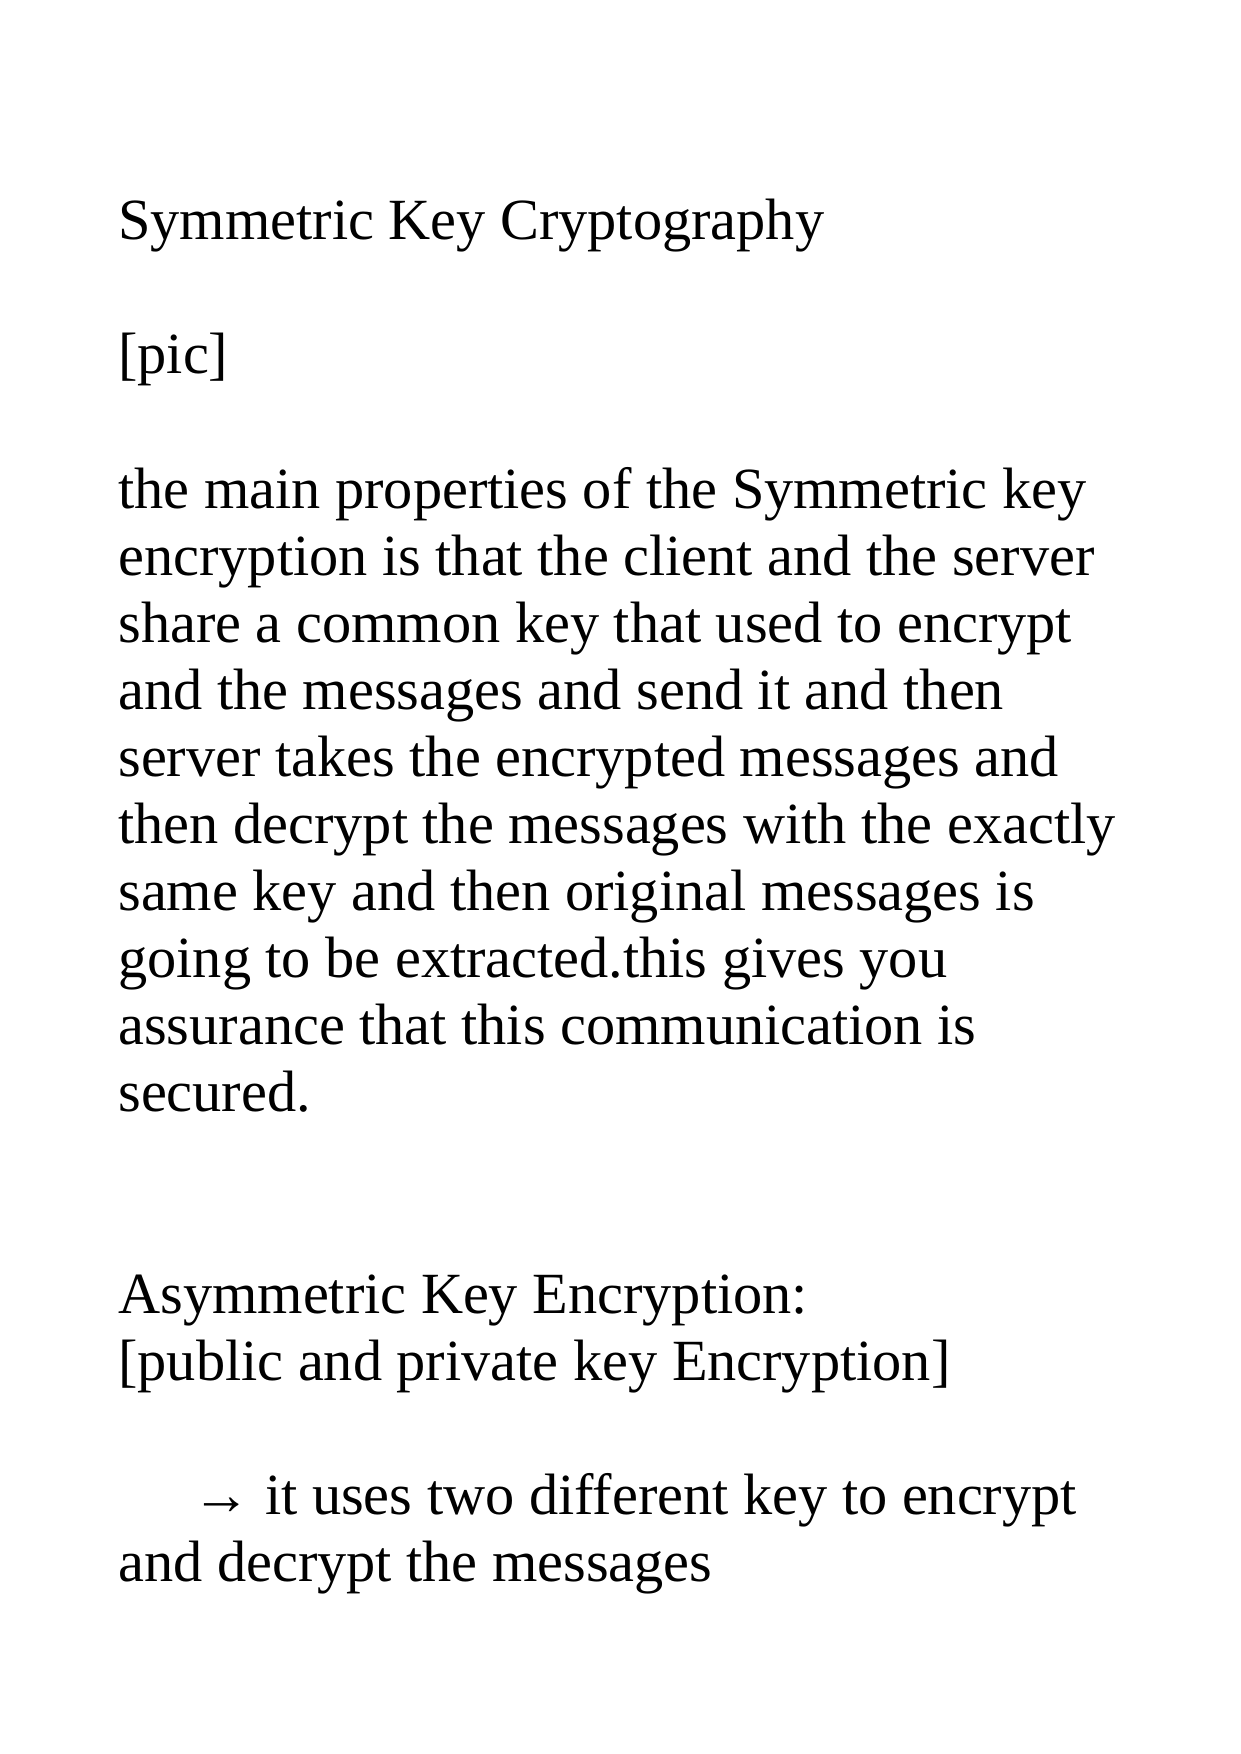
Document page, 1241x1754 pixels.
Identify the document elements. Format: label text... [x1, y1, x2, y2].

text Symmetric Key Cryptography [118, 185, 1122, 252]
text → it uses two different key to encrypt and decrypt the messages [118, 1460, 1122, 1594]
text [pic] [118, 319, 1122, 386]
text Asymmetric Key Encryption: [118, 1258, 1122, 1326]
text the main properties of the Symmetric key encryption is that the client and the server share a common key that used to encrypt and the messages and send it and then server takes the encrypted messages and then decrypt the messages with the exactly same key and then original messages is going to be extracted.this gives you assurance that this communication is secured. [118, 453, 1122, 1124]
text [public and private key Encryption] [118, 1326, 1122, 1393]
